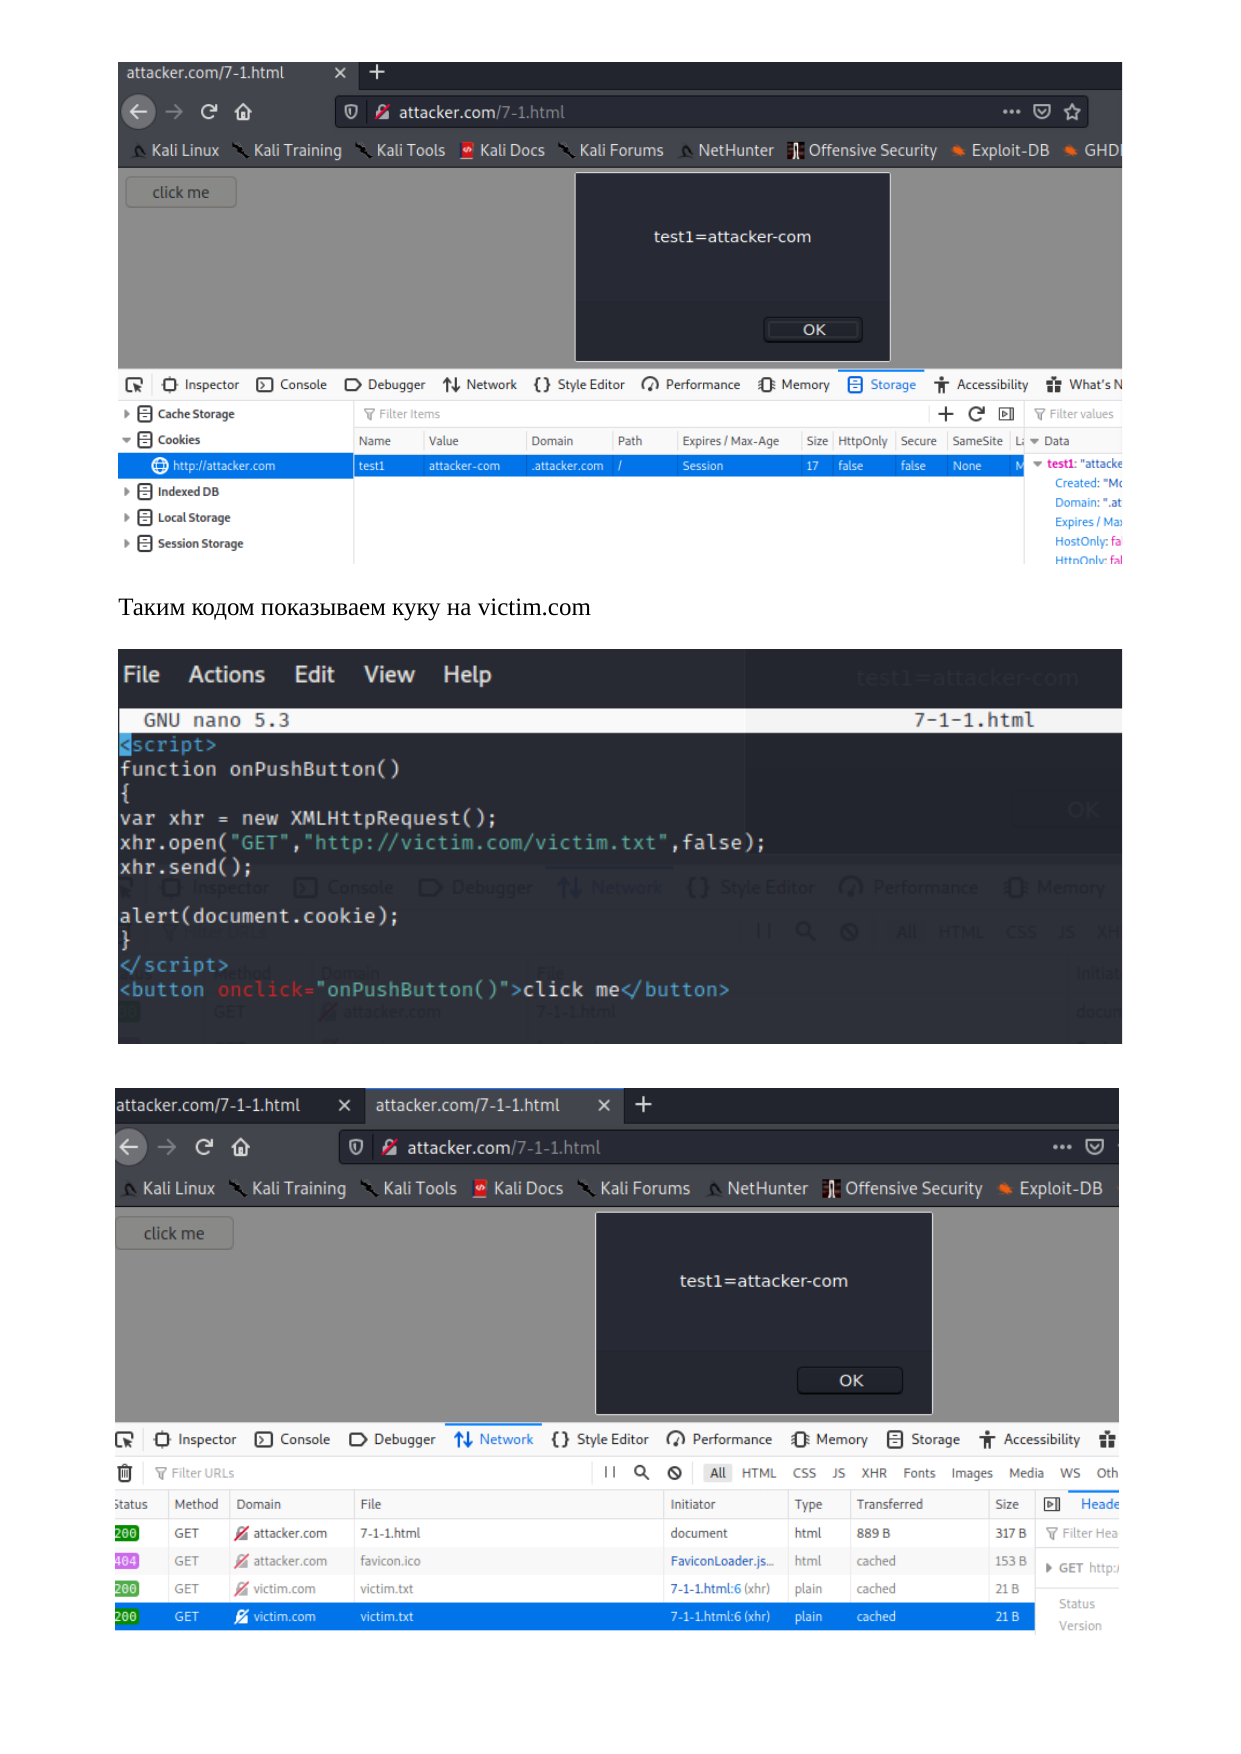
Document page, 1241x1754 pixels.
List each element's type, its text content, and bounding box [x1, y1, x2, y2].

picture [118, 649, 1123, 1044]
picture [115, 1088, 1119, 1635]
picture [118, 62, 1123, 564]
text Таким кодом показываем куку на victim.com [118, 592, 1122, 621]
